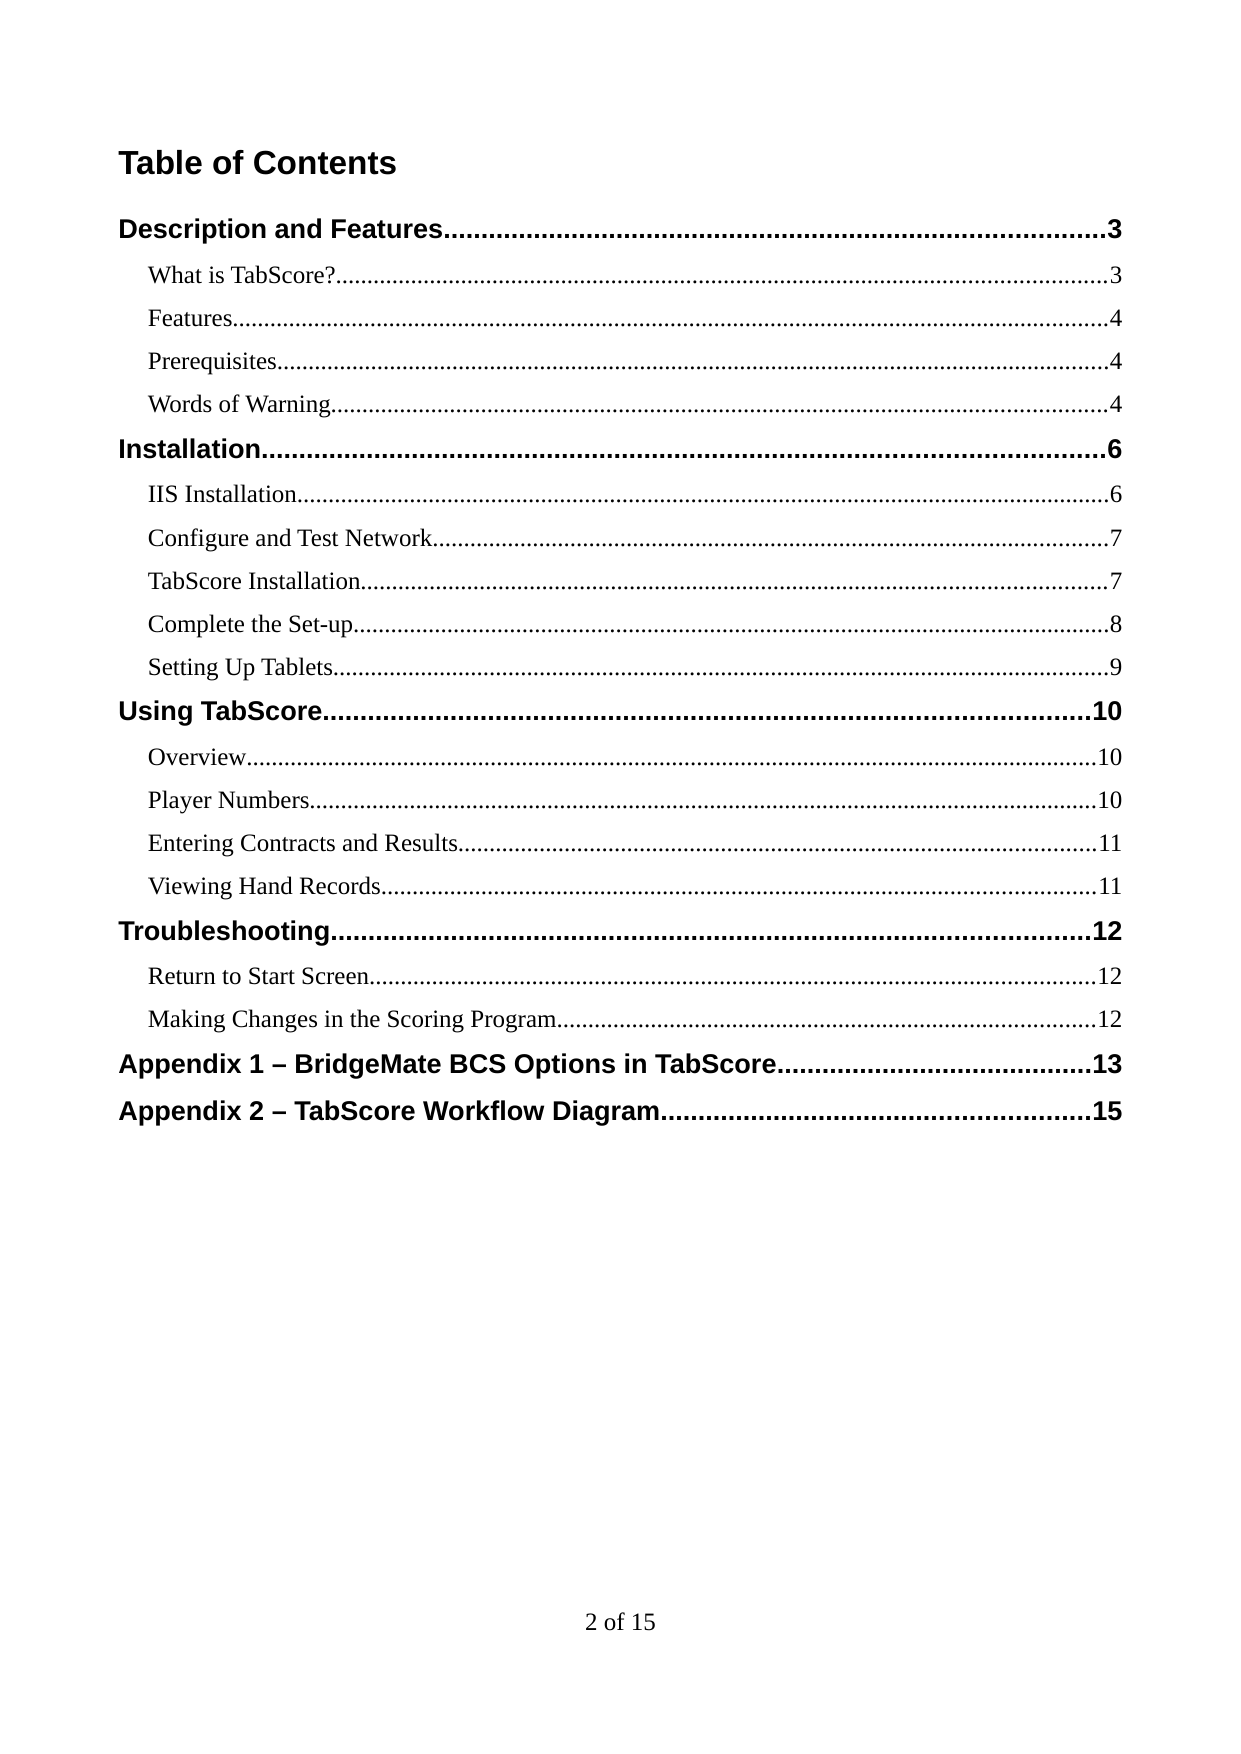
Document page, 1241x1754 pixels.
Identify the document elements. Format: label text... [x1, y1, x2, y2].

text Using TabScore 10 [118, 695, 1122, 726]
text Player Numbers 10 [148, 785, 1122, 814]
text TabScore Installation 7 [148, 566, 1122, 594]
text Return to Start Screen 12 [148, 961, 1122, 990]
text Overview 10 [148, 742, 1122, 771]
subtitle Table of Contents [118, 143, 1122, 182]
text Complete the Set-up 8 [148, 609, 1122, 638]
text Setting Up Tablets 9 [148, 652, 1122, 681]
text Appendix 2 – TabScore Workflow Diagram 15 [118, 1094, 1122, 1126]
text Description and Features 3 [118, 213, 1122, 244]
text Troubleshooting 12 [118, 914, 1122, 946]
text Configure and Test Network 7 [148, 523, 1122, 551]
text Making Changes in the Scoring Program 12 [148, 1004, 1122, 1033]
text Entering Contracts and Results 11 [148, 828, 1122, 857]
text Features 4 [148, 303, 1122, 332]
text Words of Warning 4 [148, 389, 1122, 418]
text Prerequisites 4 [148, 346, 1122, 375]
text What is TabScore? 3 [148, 260, 1122, 289]
text Installation 6 [118, 433, 1122, 464]
text Viewing Hand Records 11 [148, 871, 1122, 900]
text Appendix 1 – BridgeMate BCS Options in TabScore 13 [118, 1048, 1122, 1079]
text IIS Installation 6 [148, 479, 1122, 508]
